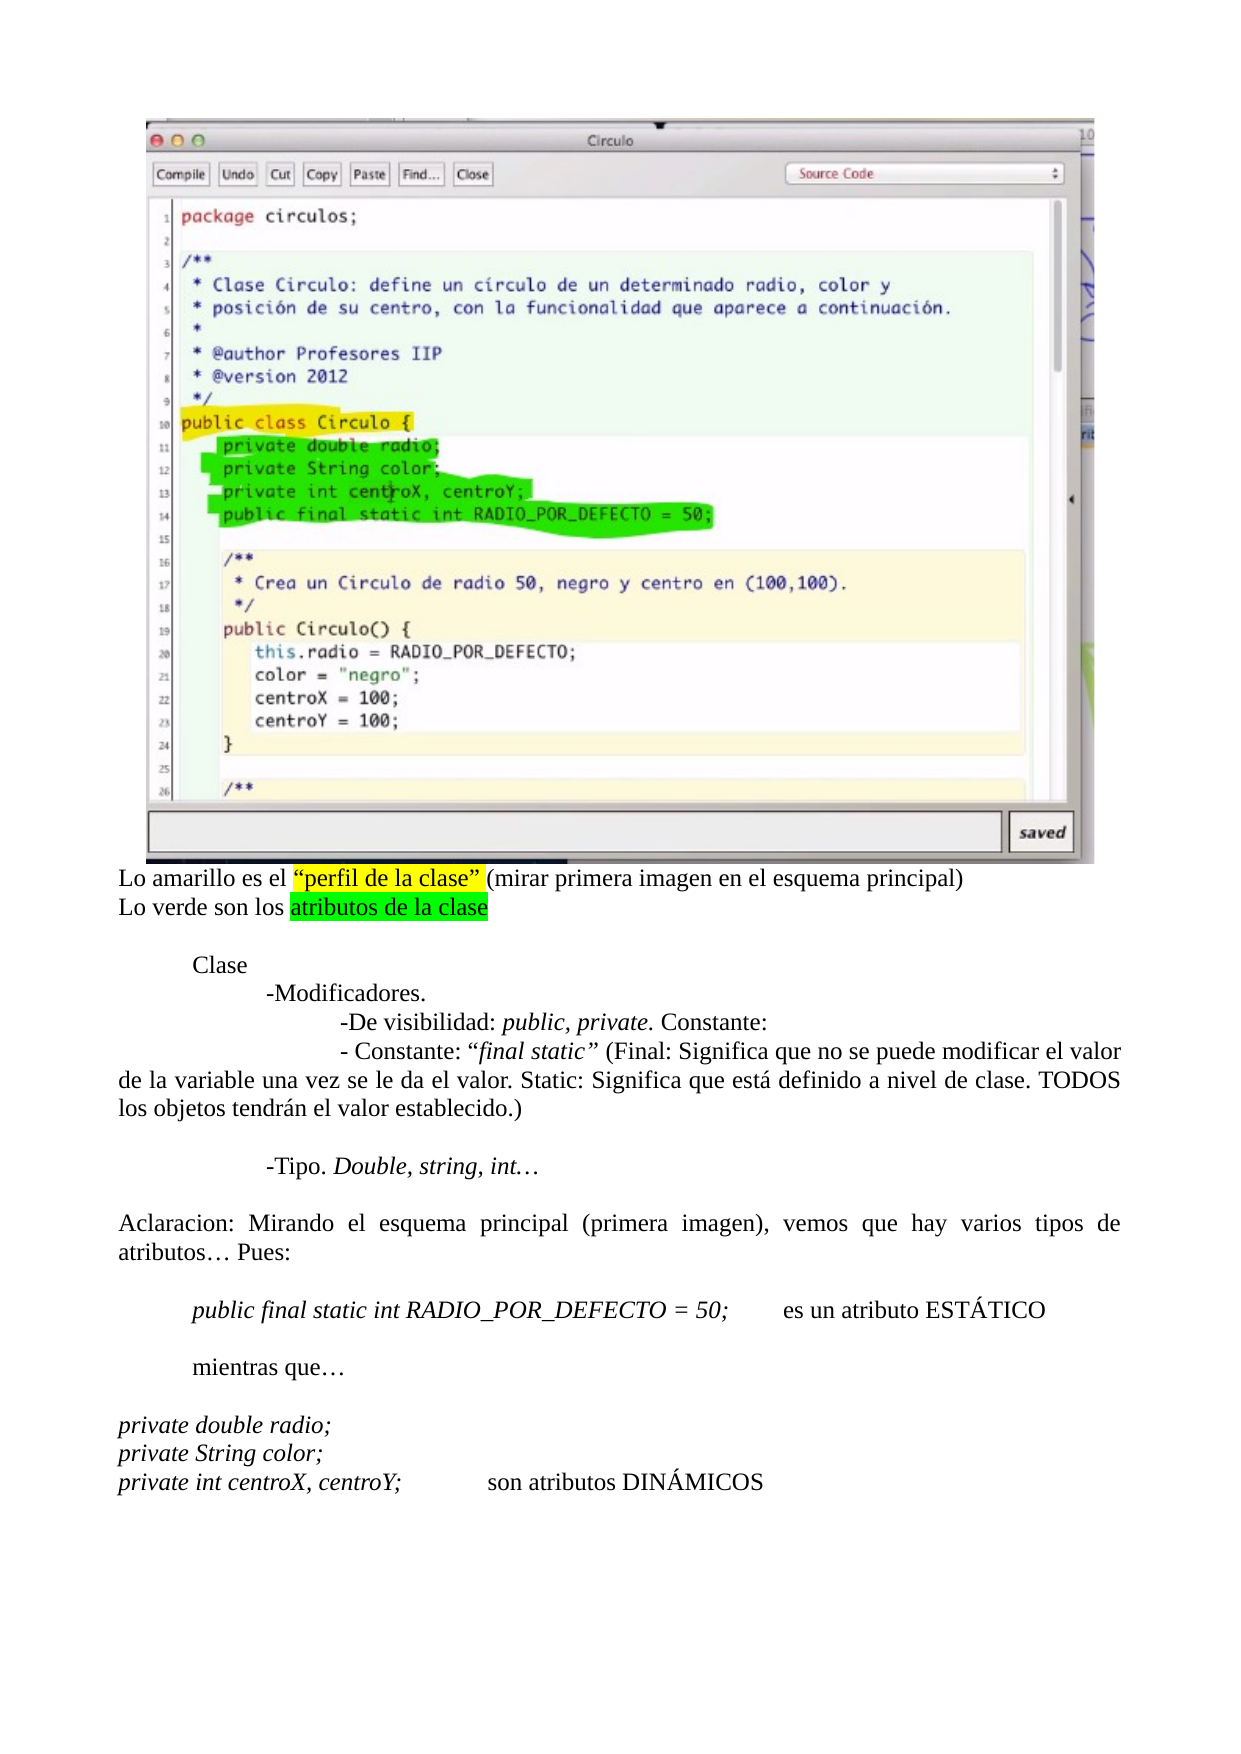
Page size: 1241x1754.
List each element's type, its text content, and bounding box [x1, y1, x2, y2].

text private int centroX, centroY; son atributos DINÁMICOS [118, 1467, 1122, 1496]
text mientras que… [118, 1352, 1122, 1381]
text -De visibilidad: public, private. Constante: [118, 1007, 1122, 1036]
text private double radio; [118, 1410, 1122, 1438]
picture [146, 118, 1095, 864]
text Lo amarillo es el “perfil de la clase” (mirar primera imagen en el esquema principal) [118, 118, 1122, 892]
text -Tipo. Double, string, int… [118, 1151, 1122, 1180]
text Clase [118, 950, 1122, 978]
text Lo verde son los atributos de la clase [118, 892, 1122, 921]
text - Constante: “final static” (Final: Significa que no se puede modificar el valor de la variable una vez se le da el valor. Static: Significa que está definido a nivel de clase. TODOS los objetos tendrán el valor establecido.) [118, 1036, 1122, 1122]
text private String color; [118, 1438, 1122, 1467]
text public final static int RADIO_POR_DEFECTO = 50; es un atributo ESTÁTICO [118, 1295, 1122, 1323]
text -Modificadores. [118, 978, 1122, 1007]
text Aclaracion: Mirando el esquema principal (primera imagen), vemos que hay varios tipos de atributos… Pues: [118, 1208, 1122, 1266]
